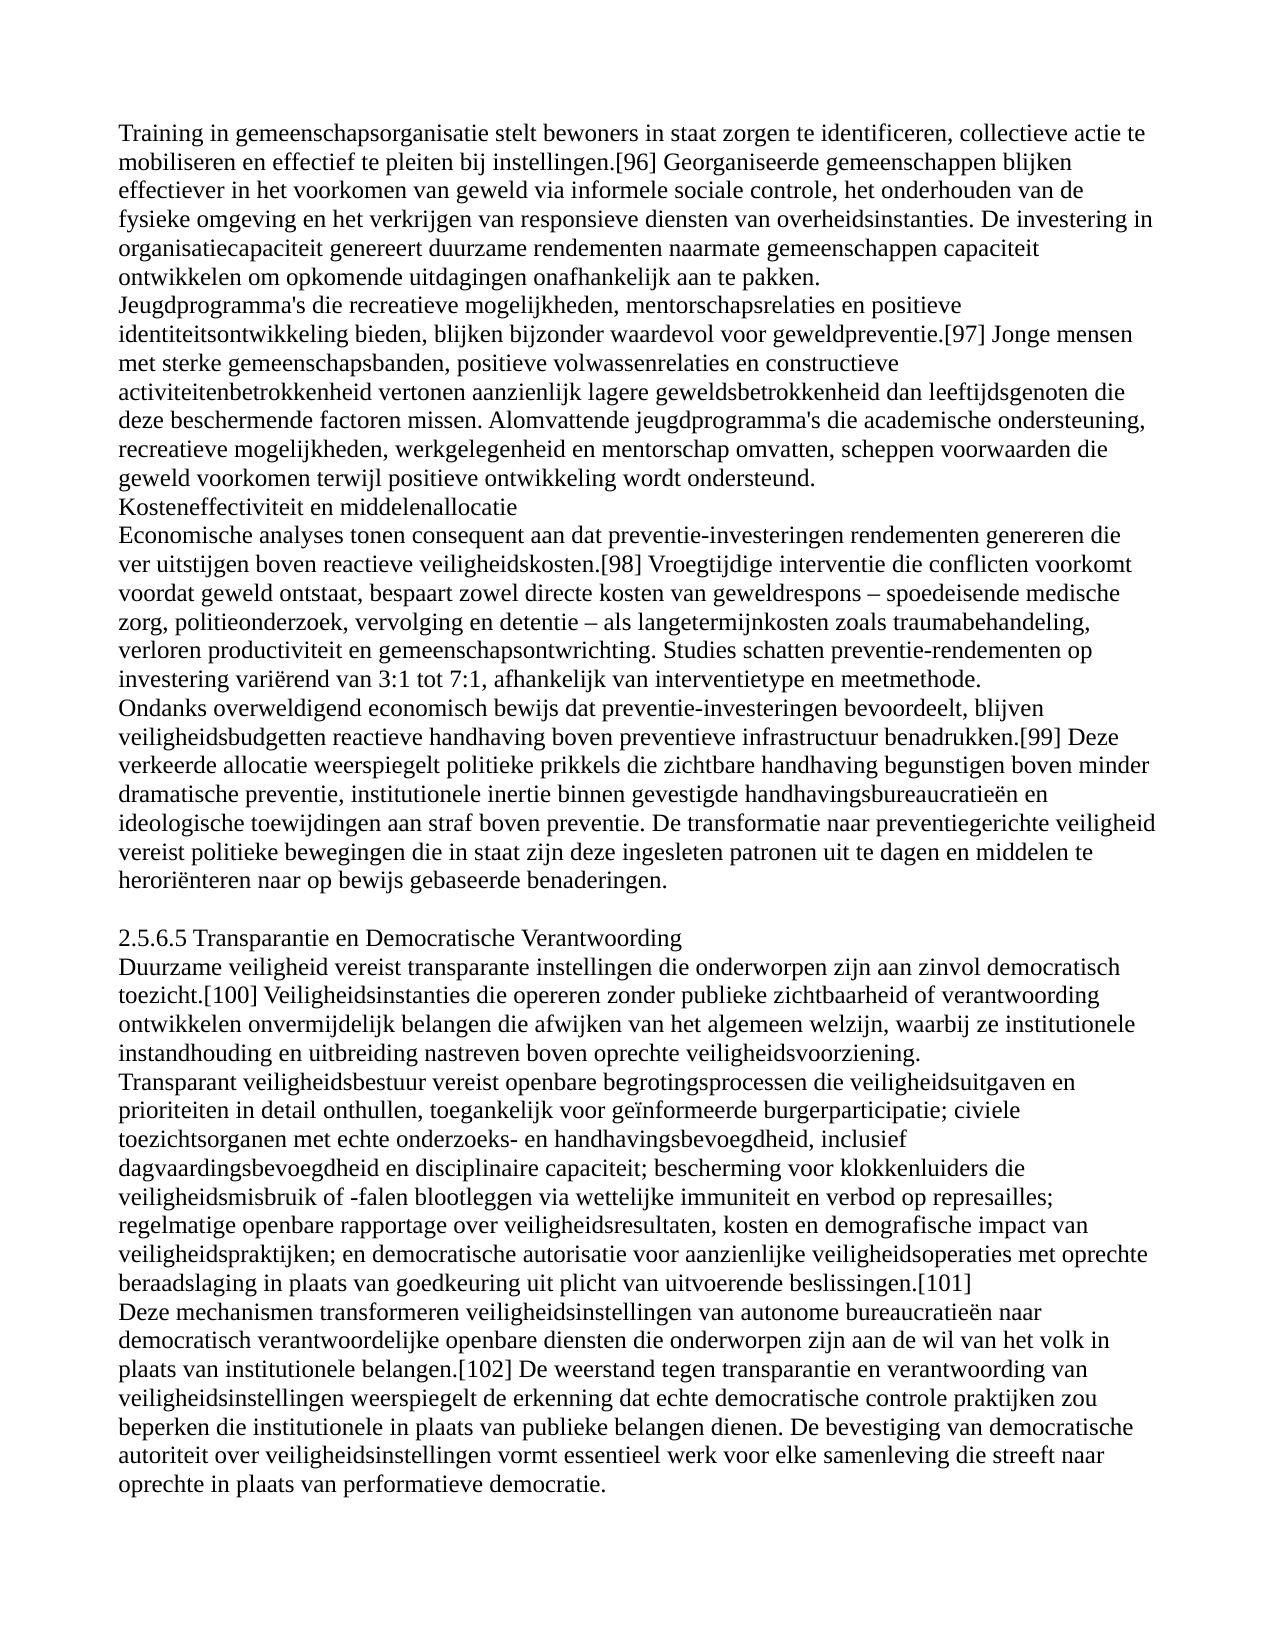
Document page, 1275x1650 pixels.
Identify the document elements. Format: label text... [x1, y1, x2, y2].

text Economische analyses tonen consequent aan dat preventie-investeringen rendementen genereren die ver uitstijgen boven reactieve veiligheidskosten.[98] Vroegtijdige interventie die conflicten voorkomt voordat geweld ontstaat, bespaart zowel directe kosten van geweldrespons – spoedeisende medische zorg, politieonderzoek, vervolging en detentie – als langetermijnkosten zoals traumabehandeling, verloren productiviteit en gemeenschapsontwrichting. Studies schatten preventie-rendementen op investering variërend van 3:1 tot 7:1, afhankelijk van interventietype en meetmethode. [118, 521, 1157, 693]
text Training in gemeenschapsorganisatie stelt bewoners in staat zorgen te identificeren, collectieve actie te mobiliseren en effectief te pleiten bij instellingen.[96] Georganiseerde gemeenschappen blijken effectiever in het voorkomen van geweld via informele sociale controle, het onderhouden van de fysieke omgeving en het verkrijgen van responsieve diensten van overheidsinstanties. De investering in organisatiecapaciteit genereert duurzame rendementen naarmate gemeenschappen capaciteit ontwikkelen om opkomende uitdagingen onafhankelijk aan te pakken. [118, 118, 1157, 291]
text 2.5.6.5 Transparantie en Democratische Verantwoording [118, 923, 1157, 952]
text Kosteneffectiviteit en middelenallocatie [118, 492, 1157, 521]
text Ondanks overweldigend economisch bewijs dat preventie-investeringen bevoordeelt, blijven veiligheidsbudgetten reactieve handhaving boven preventieve infrastructuur benadrukken.[99] Deze verkeerde allocatie weerspiegelt politieke prikkels die zichtbare handhaving begunstigen boven minder dramatische preventie, institutionele inertie binnen gevestigde handhavingsbureaucratieën en ideologische toewijdingen aan straf boven preventie. De transformatie naar preventiegerichte veiligheid vereist politieke bewegingen die in staat zijn deze ingesleten patronen uit te dagen en middelen te heroriënteren naar op bewijs gebaseerde benaderingen. [118, 693, 1157, 894]
text Jeugdprogramma's die recreatieve mogelijkheden, mentorschapsrelaties en positieve identiteitsontwikkeling bieden, blijken bijzonder waardevol voor geweldpreventie.[97] Jonge mensen met sterke gemeenschapsbanden, positieve volwassenrelaties en constructieve activiteitenbetrokkenheid vertonen aanzienlijk lagere geweldsbetrokkenheid dan leeftijdsgenoten die deze beschermende factoren missen. Alomvattende jeugdprogramma's die academische ondersteuning, recreatieve mogelijkheden, werkgelegenheid en mentorschap omvatten, scheppen voorwaarden die geweld voorkomen terwijl positieve ontwikkeling wordt ondersteund. [118, 291, 1157, 492]
text Duurzame veiligheid vereist transparante instellingen die onderworpen zijn aan zinvol democratisch toezicht.[100] Veiligheidsinstanties die opereren zonder publieke zichtbaarheid of verantwoording ontwikkelen onvermijdelijk belangen die afwijken van het algemeen welzijn, waarbij ze institutionele instandhouding en uitbreiding nastreven boven oprechte veiligheidsvoorziening. [118, 952, 1157, 1067]
text Transparant veiligheidsbestuur vereist openbare begrotingsprocessen die veiligheidsuitgaven en prioriteiten in detail onthullen, toegankelijk voor geïnformeerde burgerparticipatie; civiele toezichtsorganen met echte onderzoeks- en handhavingsbevoegdheid, inclusief dagvaardingsbevoegdheid en disciplinaire capaciteit; bescherming voor klokkenluiders die veiligheidsmisbruik of -falen blootleggen via wettelijke immuniteit en verbod op represailles; regelmatige openbare rapportage over veiligheidsresultaten, kosten en demografische impact van veiligheidspraktijken; en democratische autorisatie voor aanzienlijke veiligheidsoperaties met oprechte beraadslaging in plaats van goedkeuring uit plicht van uitvoerende beslissingen.[101] [118, 1067, 1157, 1297]
text Deze mechanismen transformeren veiligheidsinstellingen van autonome bureaucratieën naar democratisch verantwoordelijke openbare diensten die onderworpen zijn aan de wil van het volk in plaats van institutionele belangen.[102] De weerstand tegen transparantie en verantwoording van veiligheidsinstellingen weerspiegelt de erkenning dat echte democratische controle praktijken zou beperken die institutionele in plaats van publieke belangen dienen. De bevestiging van democratische autoriteit over veiligheidsinstellingen vormt essentieel werk voor elke samenleving die streeft naar oprechte in plaats van performatieve democratie. [118, 1297, 1157, 1498]
